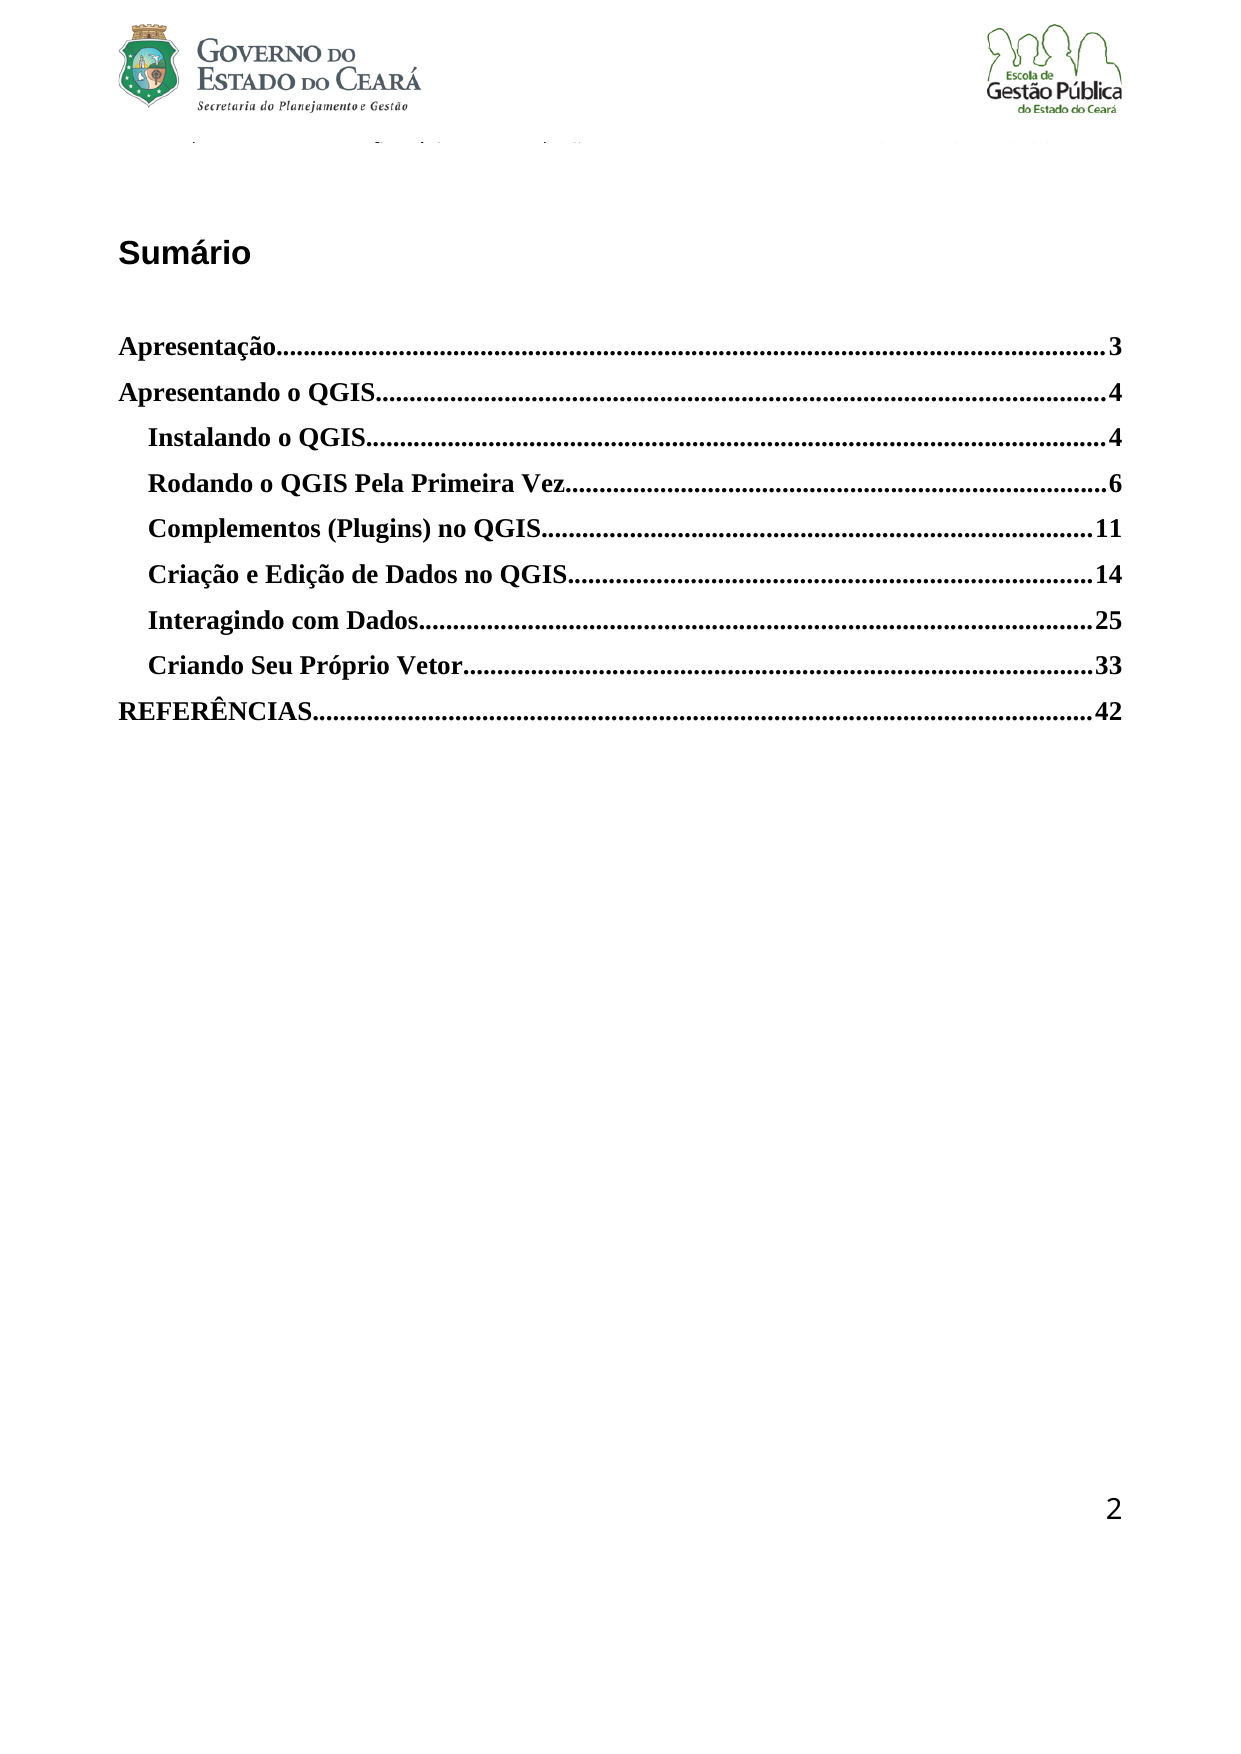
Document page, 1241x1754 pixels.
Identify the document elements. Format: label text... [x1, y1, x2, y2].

text Interagindo com Dados 25 [148, 594, 1122, 635]
text Criação e Edição de Dados no QGIS 14 [148, 548, 1122, 589]
subtitle Sumário [118, 212, 1122, 271]
text Criando Seu Próprio Vetor 33 [148, 639, 1122, 681]
text Complementos (Plugins) no QGIS 11 [148, 503, 1122, 544]
text Instalando o QGIS 4 [148, 417, 1122, 452]
text REFERÊNCIAS 42 [118, 685, 1122, 726]
text Apresentação 3 [118, 289, 1122, 361]
picture [118, 24, 1122, 113]
text Apresentando o QGIS 4 [118, 372, 1122, 407]
text Rodando o QGIS Pela Primeira Vez 6 [148, 457, 1122, 498]
